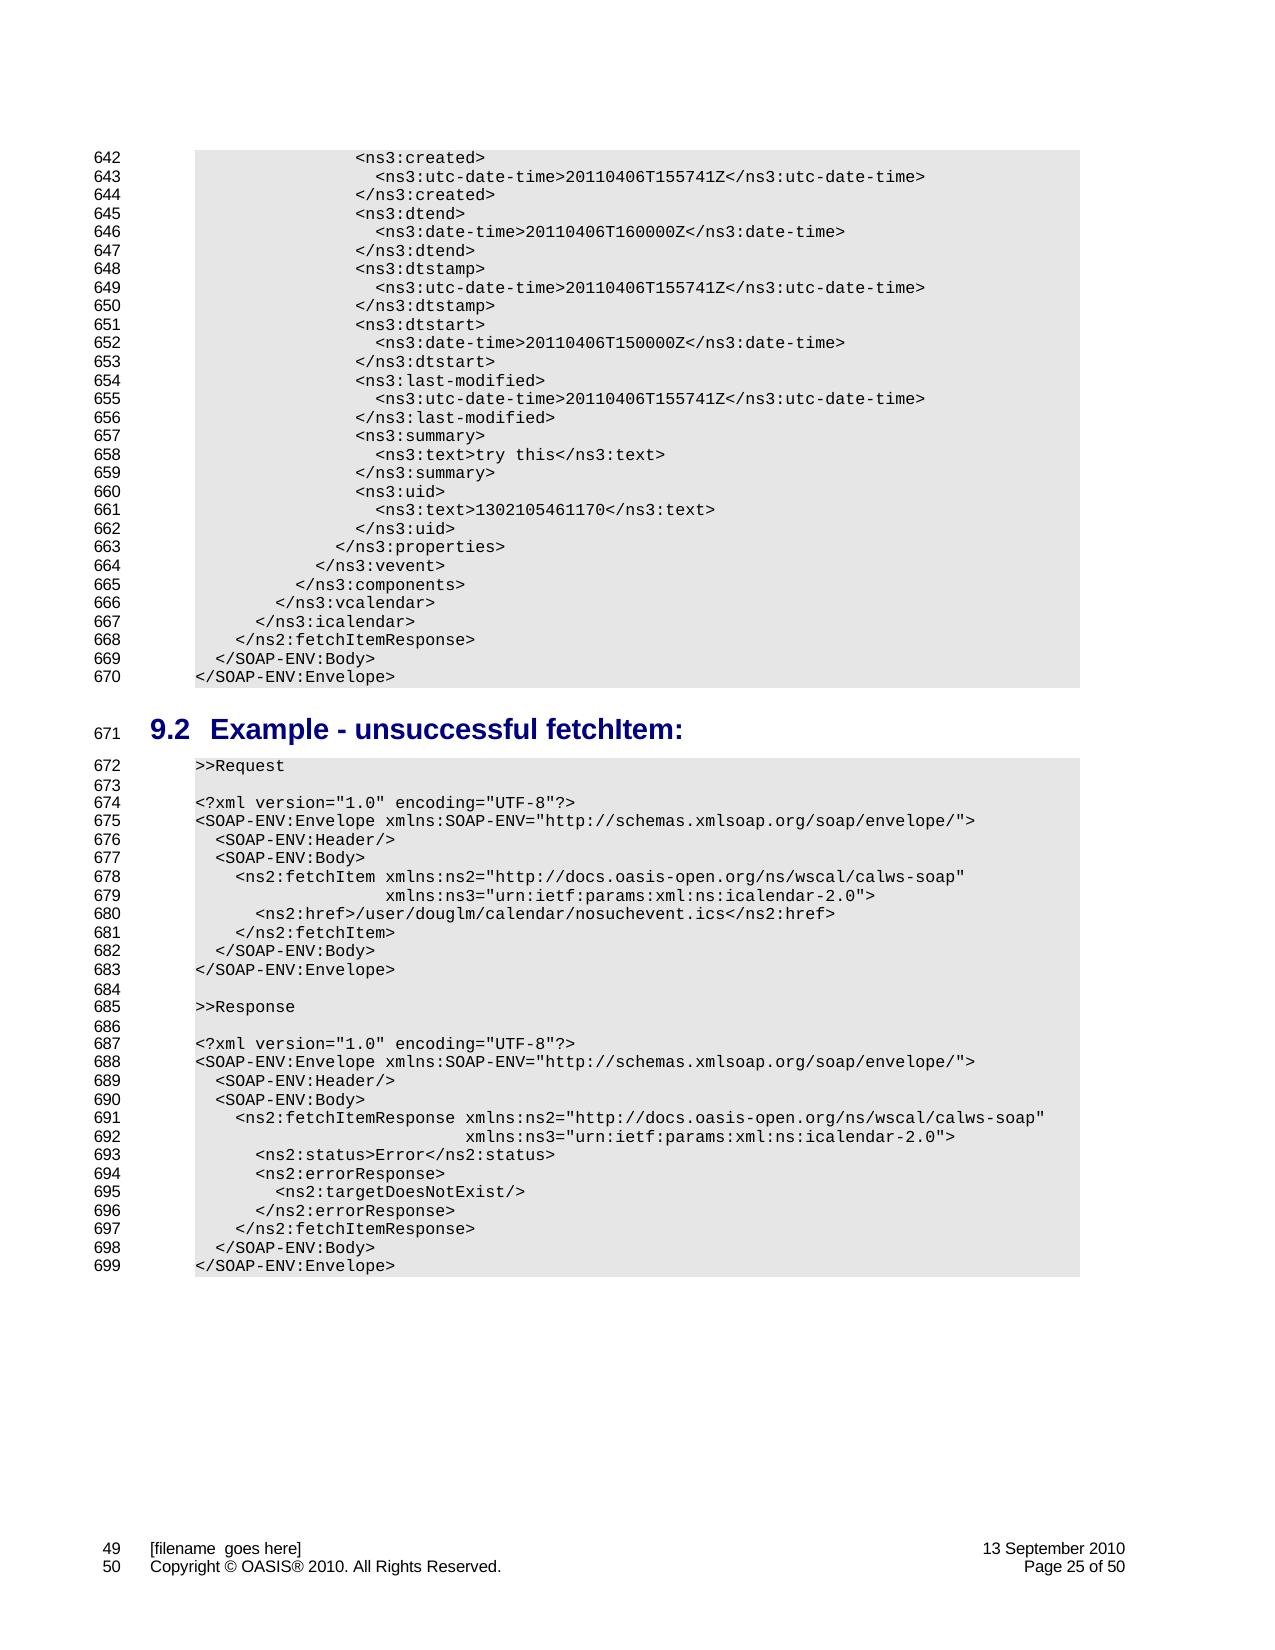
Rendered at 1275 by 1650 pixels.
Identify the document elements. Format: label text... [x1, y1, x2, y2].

text <SOAP-ENV:Header/> [195, 832, 1080, 850]
text </ns3:properties> [195, 539, 1080, 558]
text <ns3:dtstamp> [195, 261, 1080, 280]
text <ns2:errorResponse> [195, 1166, 1080, 1184]
text <ns3:utc-date-time>20110406T155741Z</ns3:utc-date-time> [195, 280, 1080, 298]
text </ns3:last-modified> [195, 409, 1080, 428]
text <ns3:text>try this</ns3:text> [195, 447, 1080, 465]
text </ns2:errorResponse> [195, 1203, 1080, 1221]
text <?xml version="1.0" encoding="UTF-8"?> [195, 1036, 1080, 1054]
text </ns2:fetchItemResponse> [195, 1221, 1080, 1240]
text </ns3:summary> [195, 465, 1080, 484]
text </ns3:dtend> [195, 243, 1080, 261]
text <ns3:text>1302105461170</ns3:text> [195, 502, 1080, 521]
text <ns3:date-time>20110406T160000Z</ns3:date-time> [195, 224, 1080, 243]
text <ns3:utc-date-time>20110406T155741Z</ns3:utc-date-time> [195, 168, 1080, 187]
text >>Response [195, 999, 1080, 1017]
text >>Request [195, 758, 1080, 776]
text <ns2:fetchItemResponse xmlns:ns2="http://docs.oasis-open.org/ns/wscal/calws-soap" [195, 1110, 1080, 1128]
text <SOAP-ENV:Envelope xmlns:SOAP-ENV="http://schemas.xmlsoap.org/soap/envelope/"> [195, 813, 1080, 832]
text </ns3:vevent> [195, 558, 1080, 576]
text xmlns:ns3="urn:ietf:params:xml:ns:icalendar-2.0"> [195, 887, 1080, 906]
subtitle Example - unsuccessful fetchItem: [150, 713, 1125, 745]
text <ns3:date-time>20110406T150000Z</ns3:date-time> [195, 335, 1080, 354]
text </ns2:fetchItemResponse> [195, 632, 1080, 651]
text </ns3:icalendar> [195, 613, 1080, 632]
text </SOAP-ENV:Envelope> [195, 669, 1080, 688]
text </ns3:components> [195, 576, 1080, 595]
text </SOAP-ENV:Body> [195, 943, 1080, 962]
text <ns3:uid> [195, 484, 1080, 502]
text </SOAP-ENV:Body> [195, 1240, 1080, 1258]
text <ns3:dtstart> [195, 317, 1080, 335]
text <ns2:status>Error</ns2:status> [195, 1147, 1080, 1166]
text </ns3:uid> [195, 521, 1080, 539]
text </ns3:dtstart> [195, 354, 1080, 372]
text <ns3:dtend> [195, 206, 1080, 224]
text </ns3:dtstamp> [195, 298, 1080, 317]
text </SOAP-ENV:Envelope> [195, 1258, 1080, 1277]
text </SOAP-ENV:Envelope> [195, 962, 1080, 980]
text <ns2:href>/user/douglm/calendar/nosuchevent.ics</ns2:href> [195, 906, 1080, 924]
text </SOAP-ENV:Body> [195, 651, 1080, 669]
text <SOAP-ENV:Body> [195, 850, 1080, 869]
text <ns2:targetDoesNotExist/> [195, 1184, 1080, 1203]
text xmlns:ns3="urn:ietf:params:xml:ns:icalendar-2.0"> [195, 1128, 1080, 1147]
text </ns3:created> [195, 187, 1080, 206]
text <SOAP-ENV:Header/> [195, 1073, 1080, 1091]
text <?xml version="1.0" encoding="UTF-8"?> [195, 795, 1080, 813]
text <ns3:summary> [195, 428, 1080, 447]
text </ns2:fetchItem> [195, 924, 1080, 943]
text <ns3:last-modified> [195, 372, 1080, 391]
text <ns3:utc-date-time>20110406T155741Z</ns3:utc-date-time> [195, 391, 1080, 409]
text </ns3:vcalendar> [195, 595, 1080, 613]
text <ns3:created> [195, 150, 1080, 168]
text <SOAP-ENV:Envelope xmlns:SOAP-ENV="http://schemas.xmlsoap.org/soap/envelope/"> [195, 1054, 1080, 1073]
text <ns2:fetchItem xmlns:ns2="http://docs.oasis-open.org/ns/wscal/calws-soap" [195, 869, 1080, 887]
text <SOAP-ENV:Body> [195, 1091, 1080, 1110]
